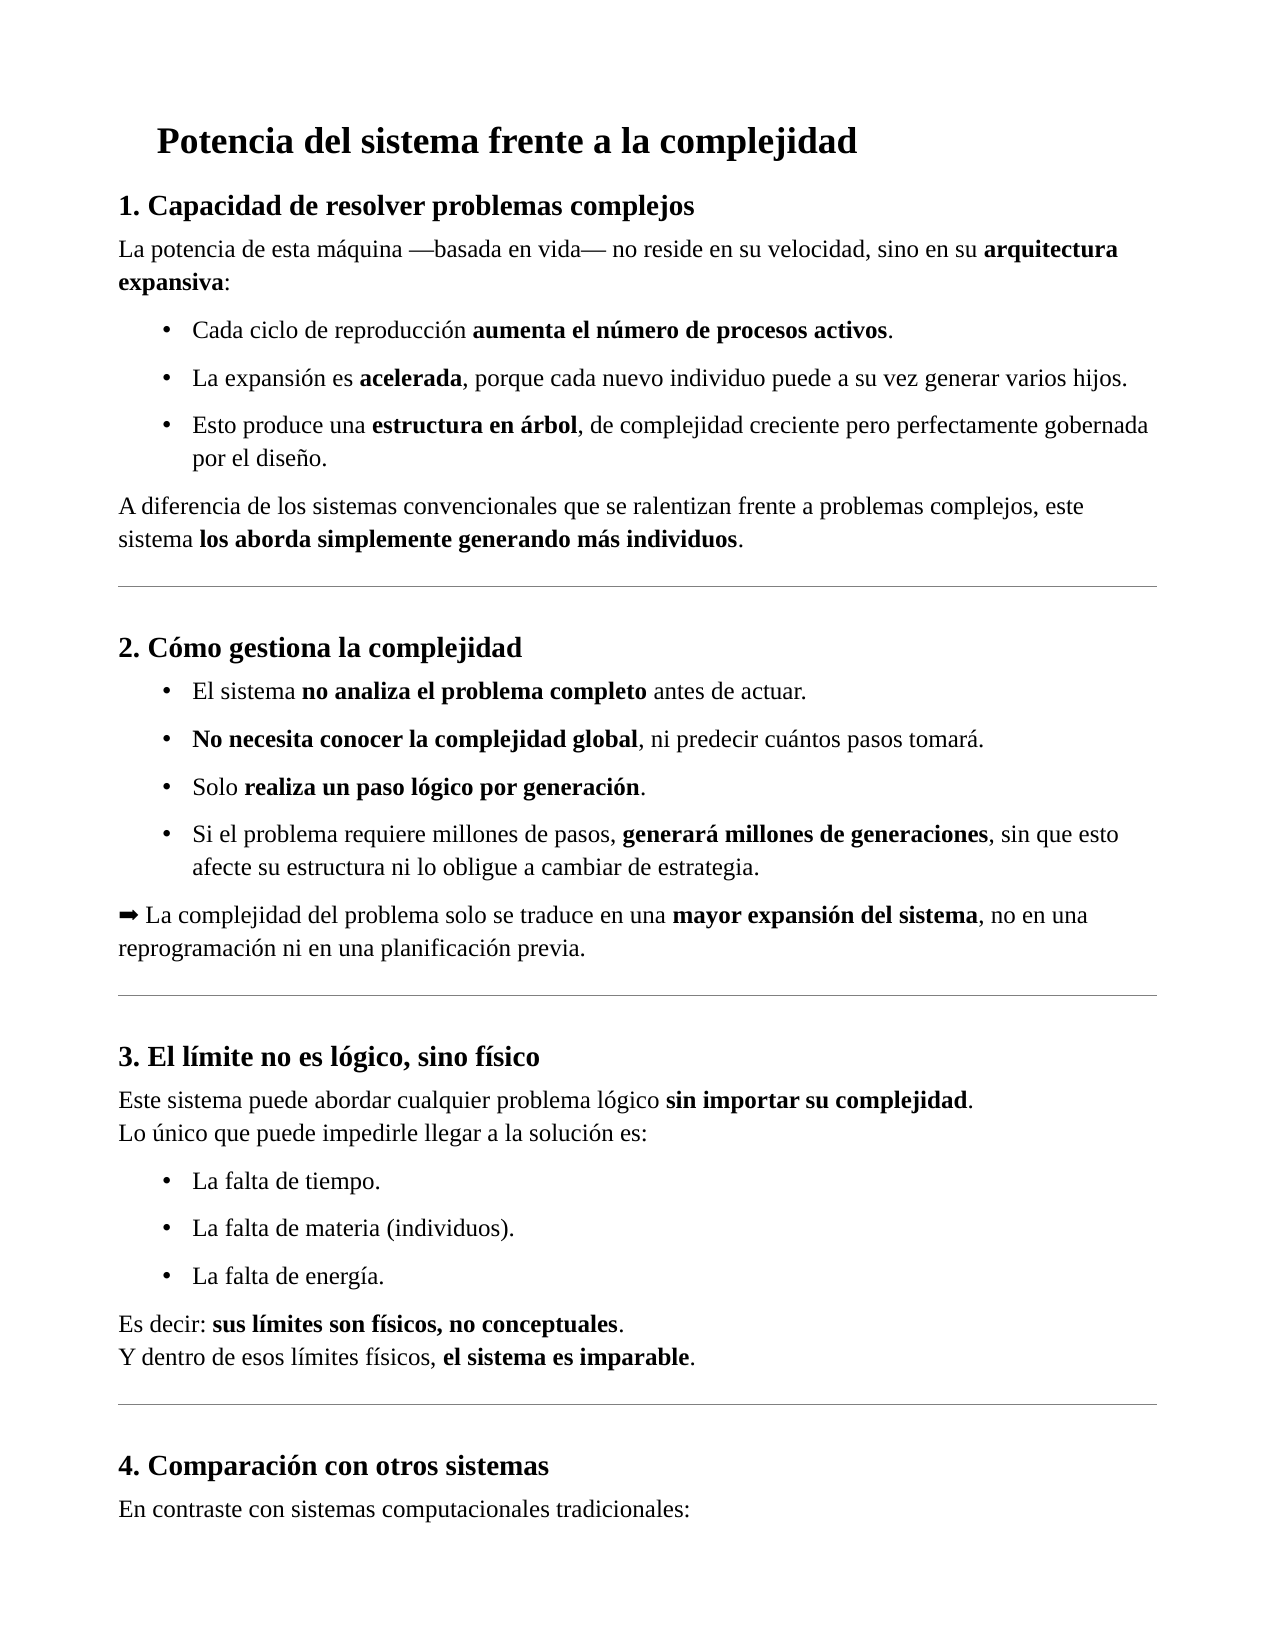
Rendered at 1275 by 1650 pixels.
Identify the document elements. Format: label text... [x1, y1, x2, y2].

list Cada ciclo de reproducción aumenta el número de procesos activos. [162, 315, 1157, 344]
list El sistema no analiza el problema completo antes de actuar. [162, 676, 1157, 705]
list Si el problema requiere millones de pasos, generará millones de generaciones, sin que esto afecte su estructura ni lo obligue a cambiar de estrategia. [162, 819, 1157, 881]
subtitle 1. Capacidad de resolver problemas complejos [118, 188, 1157, 222]
list Esto produce una estructura en árbol, de complejidad creciente pero perfectamente gobernada por el diseño. [162, 410, 1157, 472]
list No necesita conocer la complejidad global, ni predecir cuántos pasos tomará. [162, 724, 1157, 753]
text ➡️ La complejidad del problema solo se traduce en una mayor expansión del sistema, no en una reprogramación ni en una planificación previa. [118, 900, 1157, 962]
subtitle 4. Comparación con otros sistemas [118, 1448, 1157, 1482]
list La falta de materia (individuos). [162, 1213, 1157, 1242]
subtitle 2. Cómo gestiona la complejidad [118, 630, 1157, 664]
text Este sistema puede abordar cualquier problema lógico sin importar su complejidad. Lo único que puede impedirle llegar a la solución es: [118, 1085, 1157, 1147]
text Es decir: sus límites son físicos, no conceptuales. Y dentro de esos límites físicos, el sistema es imparable. [118, 1309, 1157, 1371]
subtitle 3. El límite no es lógico, sino físico [118, 1039, 1157, 1073]
text La potencia de esta máquina —basada en vida— no reside en su velocidad, sino en su arquitectura expansiva: [118, 234, 1157, 296]
list La falta de energía. [162, 1261, 1157, 1290]
list Solo realiza un paso lógico por generación. [162, 772, 1157, 800]
list La falta de tiempo. [162, 1166, 1157, 1195]
subtitle 🔷 Potencia del sistema frente a la complejidad [118, 118, 1157, 161]
list La expansión es acelerada, porque cada nuevo individuo puede a su vez generar varios hijos. [162, 363, 1157, 391]
text En contraste con sistemas computacionales tradicionales: [118, 1494, 1157, 1523]
text A diferencia de los sistemas convencionales que se ralentizan frente a problemas complejos, este sistema los aborda simplemente generando más individuos. [118, 491, 1157, 553]
